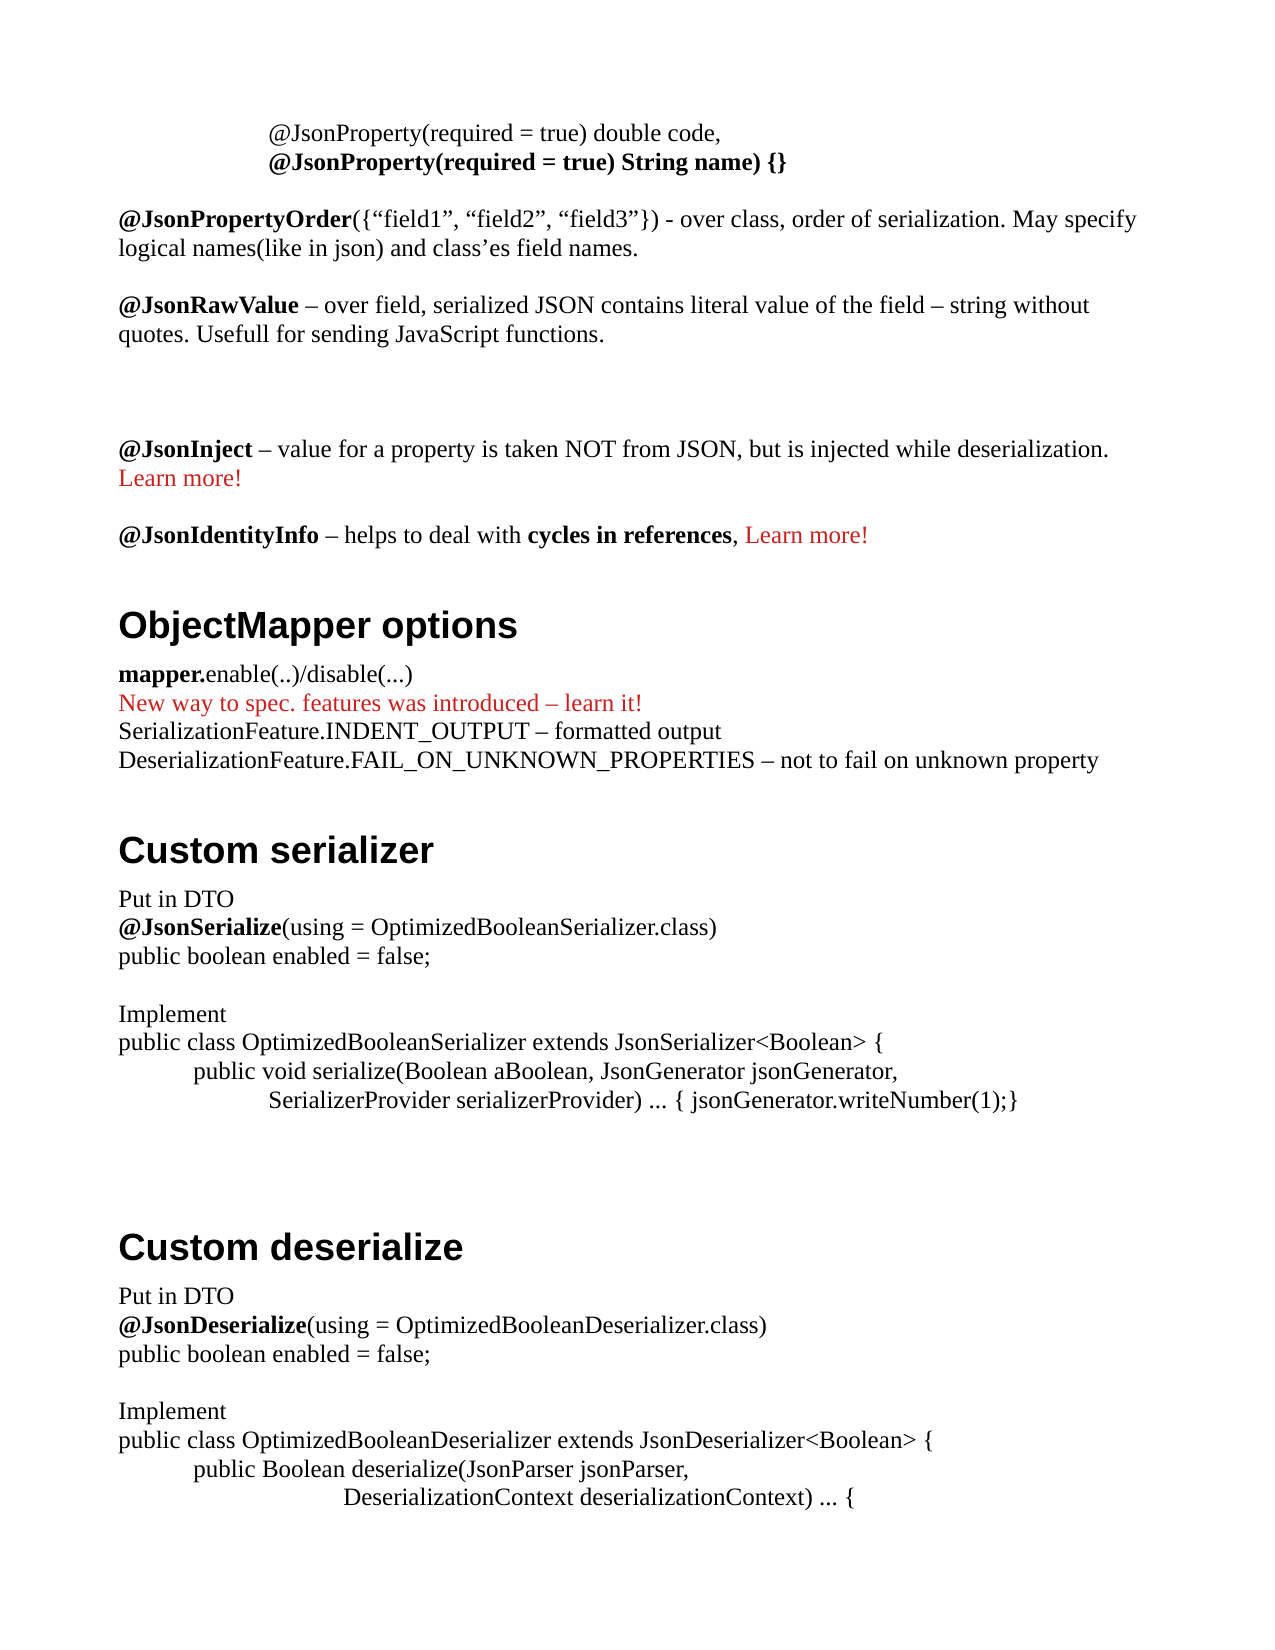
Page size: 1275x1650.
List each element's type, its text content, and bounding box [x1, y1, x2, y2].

subtitle Custom serializer [118, 828, 1157, 871]
text public boolean enabled = false; [118, 941, 1157, 970]
text public Boolean deserialize(JsonParser jsonParser, [118, 1454, 1157, 1482]
text public class OptimizedBooleanSerializer extends JsonSerializer<Boolean> { [118, 1027, 1157, 1056]
text @JsonInject – value for a property is taken NOT from JSON, but is injected while deserialization. Learn more! [118, 434, 1157, 491]
text @JsonIdentityInfo – helps to deal with cycles in references, Learn more! [118, 520, 1157, 549]
text public boolean enabled = false; [118, 1339, 1157, 1367]
text DeserializationContext deserializationContext) ... { [118, 1482, 1157, 1511]
text SerializerProvider serializerProvider) ... { jsonGenerator.writeNumber(1);} [118, 1085, 1157, 1114]
text Put in DTO [118, 884, 1157, 912]
text @JsonProperty(required = true) double code, [118, 118, 1157, 147]
text @JsonProperty(required = true) String name) {} [118, 147, 1157, 176]
text SerializationFeature.INDENT_OUTPUT – formatted output [118, 716, 1157, 745]
text Implement [118, 999, 1157, 1027]
subtitle ObjectMapper options [118, 603, 1157, 646]
text @JsonSerialize(using = OptimizedBooleanSerializer.class) [118, 912, 1157, 941]
text New way to spec. features was introduced – learn it! [118, 688, 1157, 716]
text public class OptimizedBooleanDeserializer extends JsonDeserializer<Boolean> { [118, 1425, 1157, 1454]
text @JsonPropertyOrder({“field1”, “field2”, “field3”}) - over class, order of serialization. May specify logical names(like in json) and class’es field names. [118, 204, 1157, 262]
text DeserializationFeature.FAIL_ON_UNKNOWN_PROPERTIES – not to fail on unknown property [118, 745, 1157, 774]
text public void serialize(Boolean aBoolean, JsonGenerator jsonGenerator, [118, 1056, 1157, 1085]
text @JsonRawValue – over field, serialized JSON contains literal value of the field – string without quotes. Usefull for sending JavaScript functions. [118, 291, 1157, 348]
text Implement [118, 1396, 1157, 1425]
subtitle Custom deserialize [118, 1225, 1157, 1269]
text Put in DTO [118, 1281, 1157, 1310]
text mapper.enable(..)/disable(...) [118, 659, 1157, 688]
text @JsonDeserialize(using = OptimizedBooleanDeserializer.class) [118, 1310, 1157, 1339]
